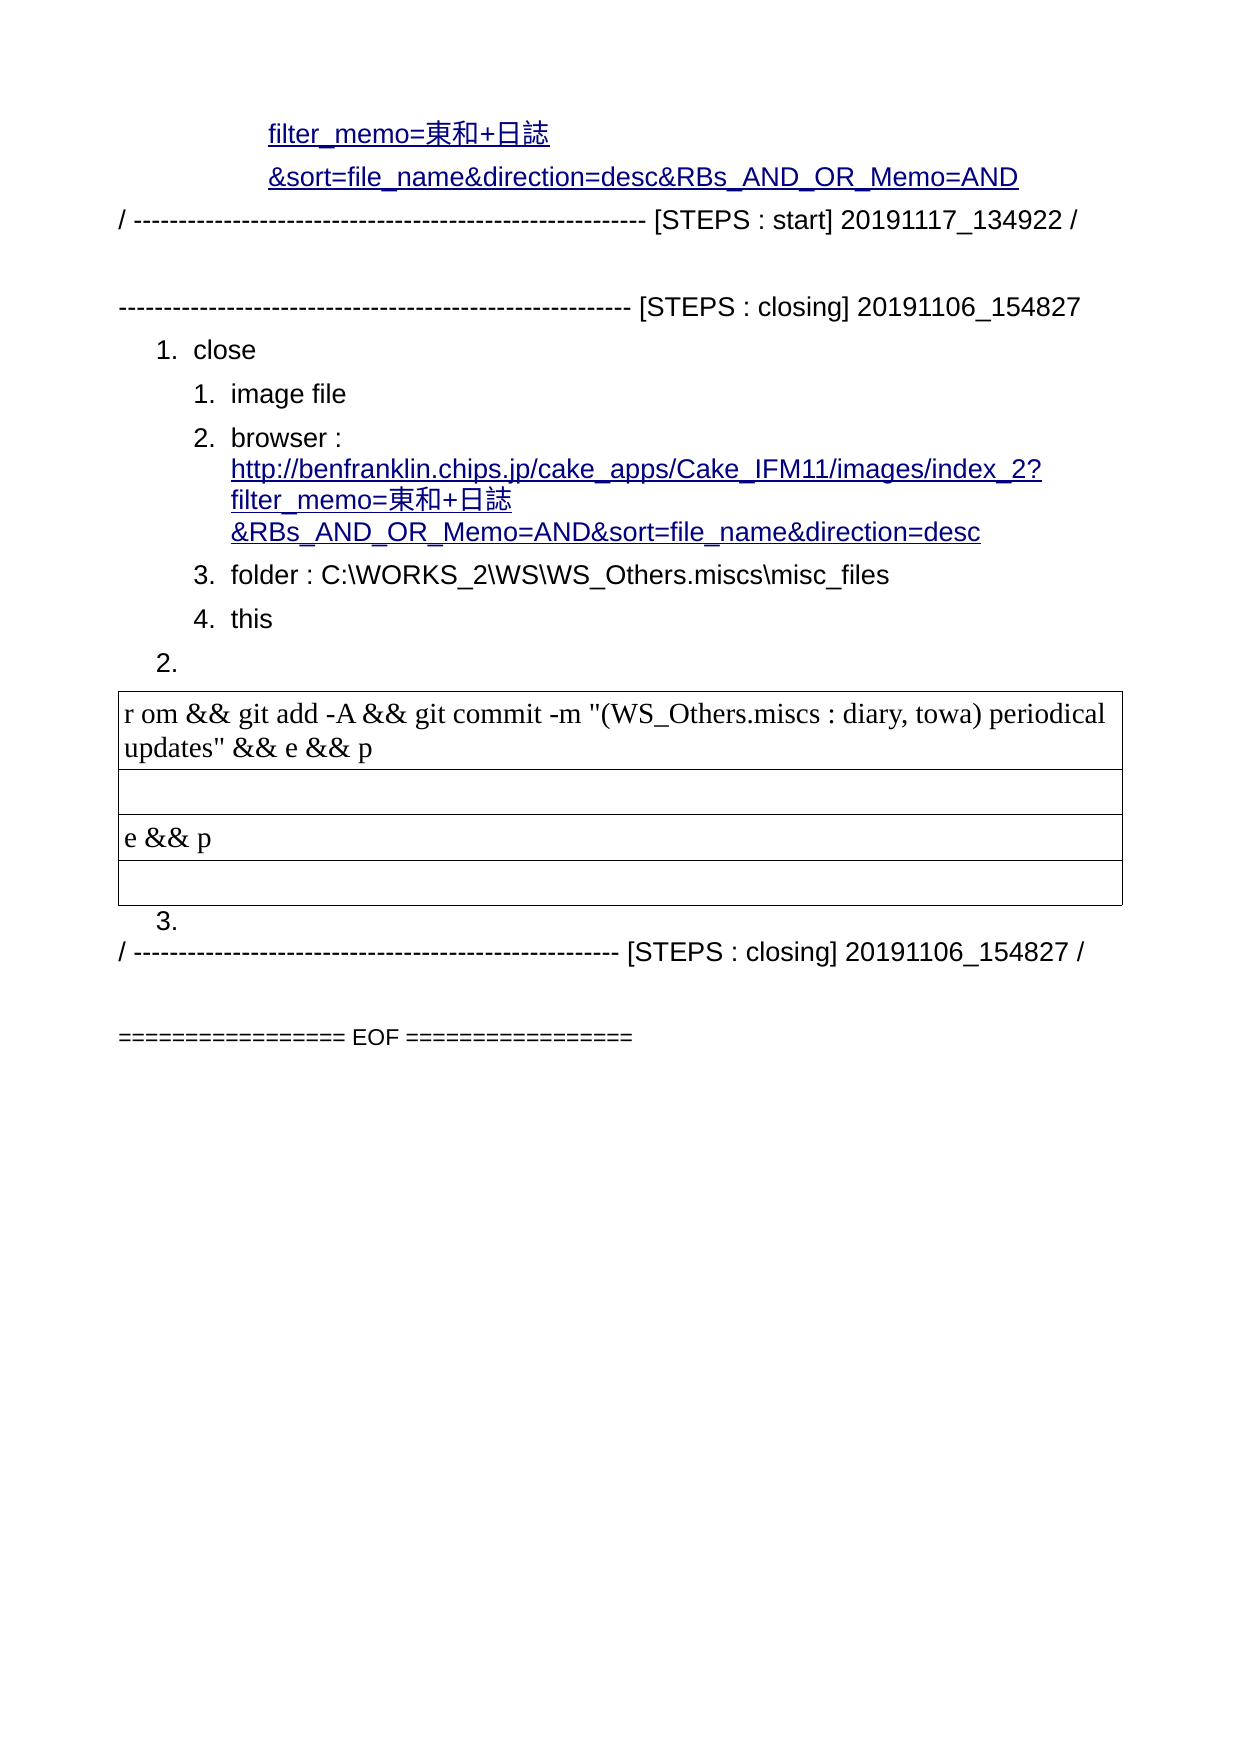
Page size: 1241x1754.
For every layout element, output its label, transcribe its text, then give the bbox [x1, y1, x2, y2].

list folder : C:\WORKS_2\WS\WS_Others.miscs\misc_files [193, 559, 1122, 591]
table_cell e && p [119, 815, 1122, 859]
table_cell [119, 770, 1122, 814]
text --------------------------------------------------------- [STEPS : closing] 20191106_154827 [118, 291, 1122, 322]
list filter_memo=東和+日誌&sort=file_name&direction=desc&RBs_AND_OR_Memo=AND [231, 118, 1122, 192]
list close [156, 334, 1122, 366]
table_cell [119, 861, 1122, 904]
text / ------------------------------------------------------ [STEPS : closing] 20191106_154827 / [118, 936, 1122, 967]
text ================= EOF ================= [118, 1023, 1122, 1050]
list browser : http://benfranklin.chips.jp/cake_apps/Cake_IFM11/images/index_2?filter_memo=東和+日誌&RBs_AND_OR_Memo=AND&sort=file_name&direction=desc [193, 422, 1122, 547]
text / --------------------------------------------------------- [STEPS : start] 20191117_134922 / [118, 204, 1122, 236]
list this [193, 603, 1122, 634]
list image file [193, 378, 1122, 409]
table_header r om && git add -A && git commit -m "(WS_Others.miscs : diary, towa) periodical updates" && e && p [119, 692, 1122, 769]
